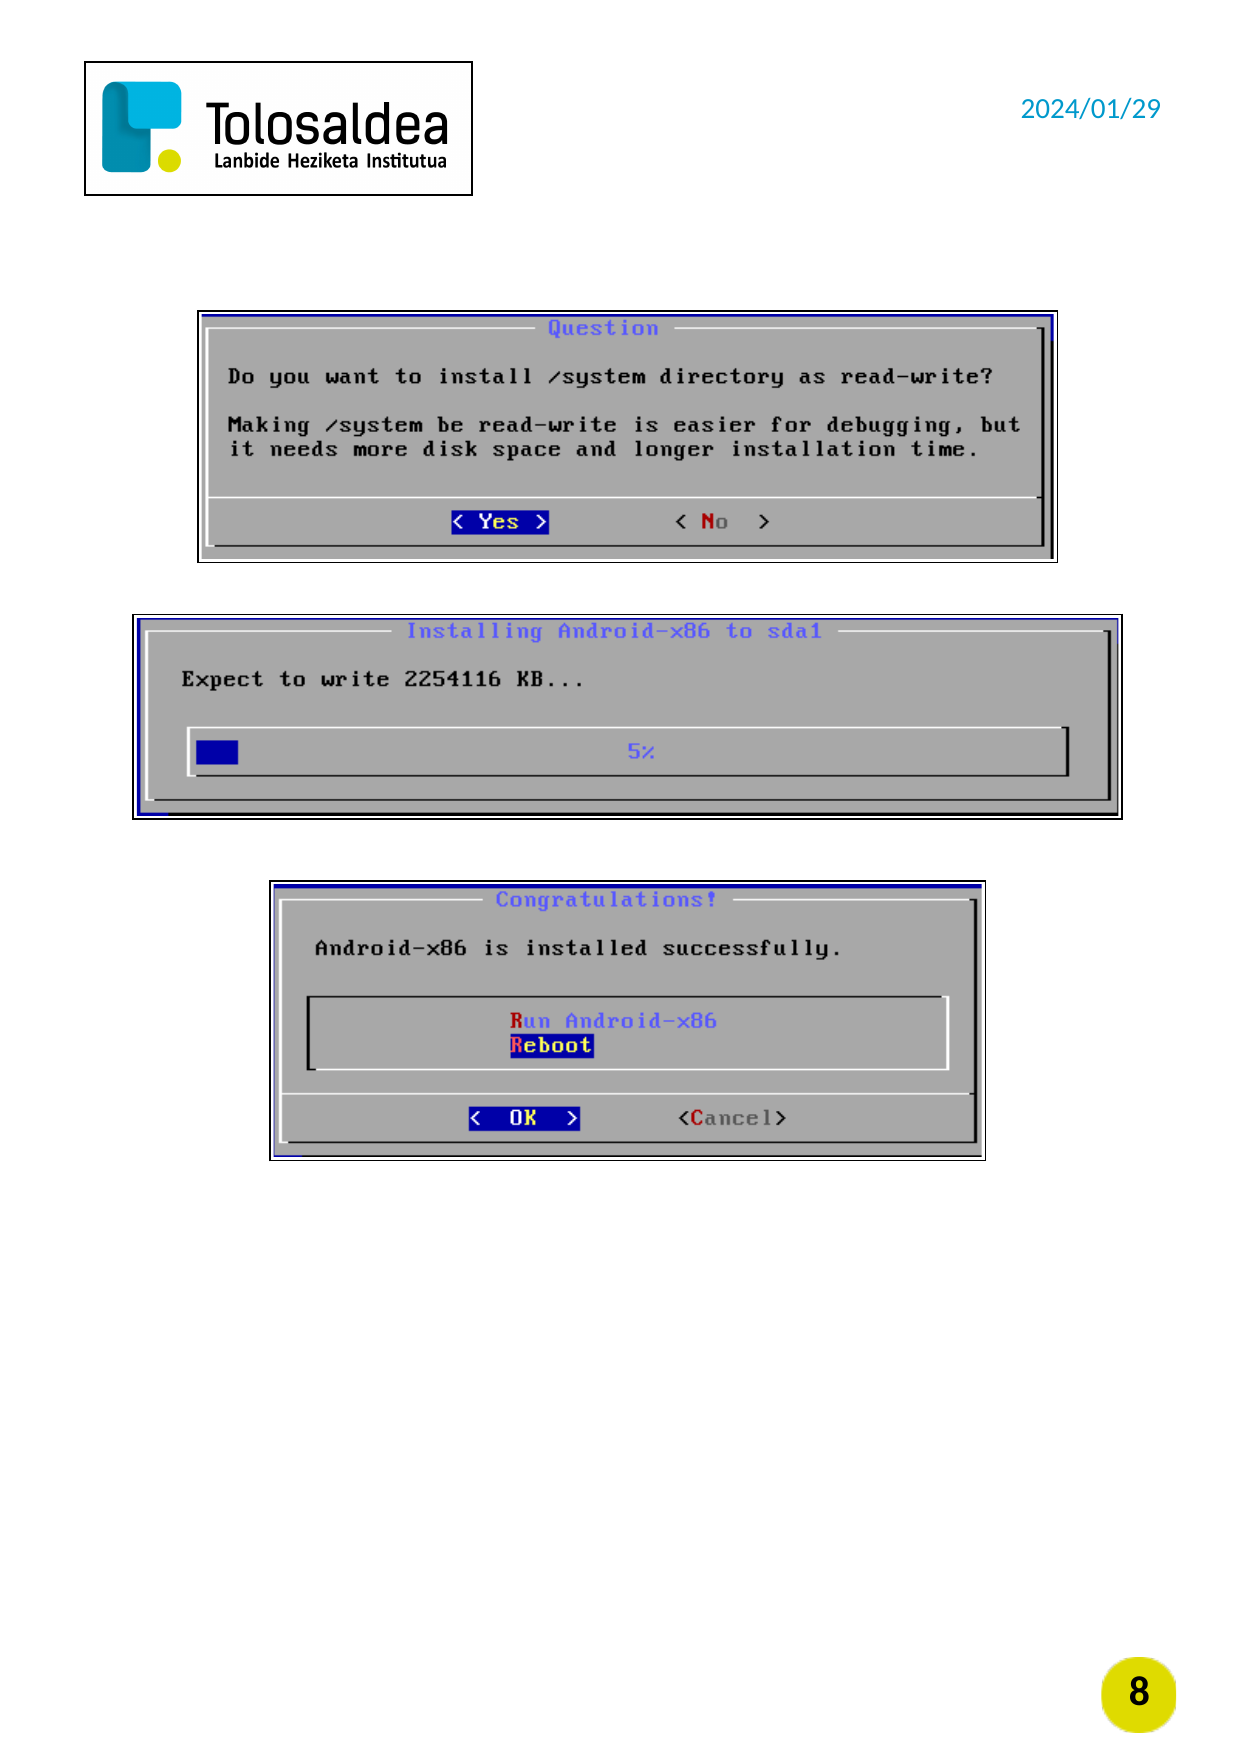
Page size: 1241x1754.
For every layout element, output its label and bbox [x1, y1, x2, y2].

picture [86, 63, 471, 194]
picture [136, 618, 1119, 816]
picture [201, 314, 1054, 559]
picture [273, 884, 982, 1157]
